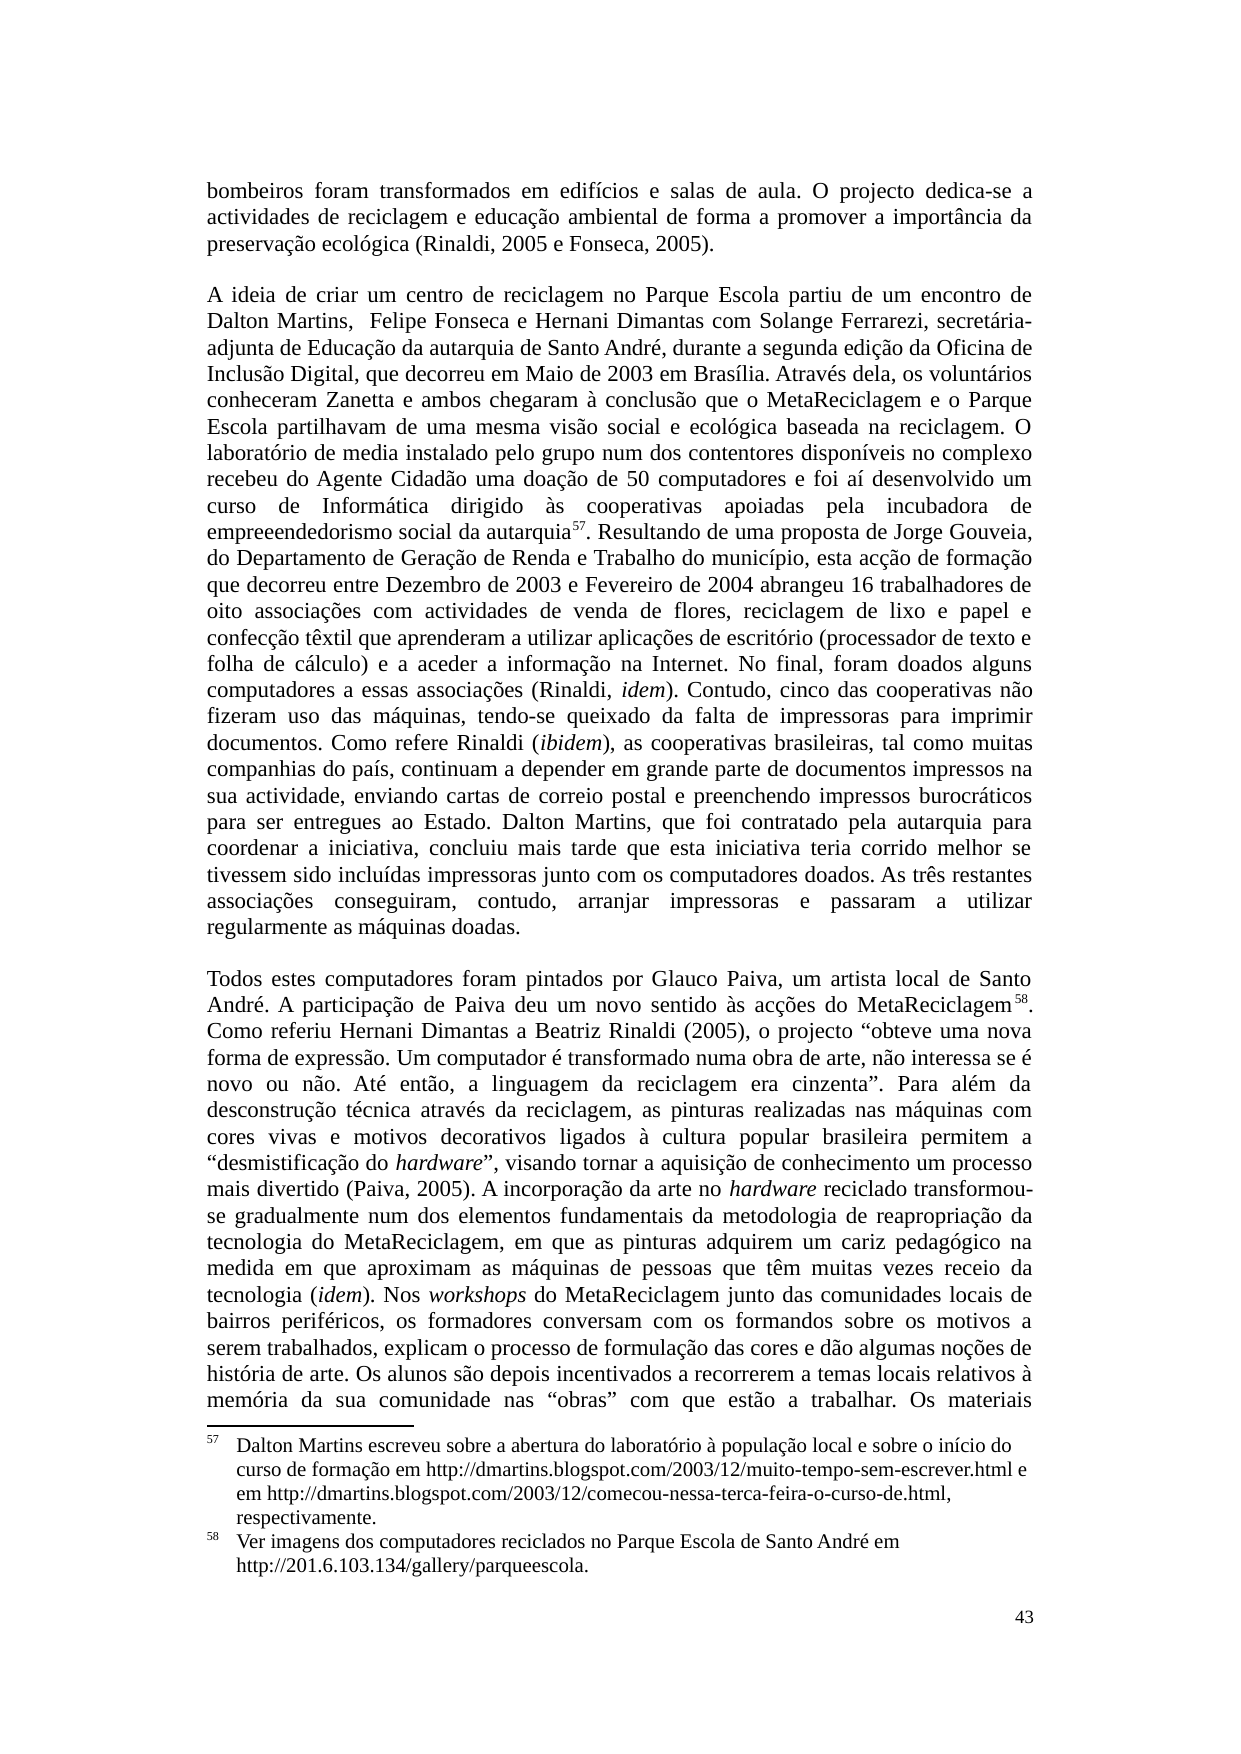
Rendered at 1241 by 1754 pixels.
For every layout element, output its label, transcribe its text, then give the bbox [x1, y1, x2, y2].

text Todos estes computadores foram pintados por Glauco Paiva, um artista local de Santo André. A participação de Paiva deu um novo sentido às acções do MetaReciclagem. Como referiu Hernani Dimantas a Beatriz Rinaldi (2005), o projecto “obteve uma nova forma de expressão. Um computador é transformado numa obra de arte, não interessa se é novo ou não. Até então, a linguagem da reciclagem era cinzenta”. Para além da desconstrução técnica através da reciclagem, as pinturas realizadas nas máquinas com cores vivas e motivos decorativos ligados à cultura popular brasileira permitem a “desmistificação do hardware”, visando tornar a aquisição de conhecimento um processo mais divertido (Paiva, 2005). A incorporação da arte no hardware reciclado transformou-se gradualmente num dos elementos fundamentais da metodologia de reapropriação da tecnologia do MetaReciclagem, em que as pinturas adquirem um cariz pedagógico na medida em que aproximam as máquinas de pessoas que têm muitas vezes receio da tecnologia (idem). Nos workshops do MetaReciclagem junto das comunidades locais de bairros periféricos, os formadores conversam com os formandos sobre os motivos a serem trabalhados, explicam o processo de formulação das cores e dão algumas noções de história de arte. Os alunos são depois incentivados a recorrerem a temas locais relativos à memória da sua comunidade nas “obras” com que estão a trabalhar. Os materiais [207, 964, 1033, 1413]
text Ver imagens dos computadores reciclados no Parque Escola de Santo André em http://201.6.103.134/gallery/parqueescola. [207, 1529, 1033, 1577]
text Dalton Martins escreveu sobre a abertura do laboratório à população local e sobre o início do curso de formação em http://dmartins.blogspot.com/2003/12/muito-tempo-sem-escrever.html e em http://dmartins.blogspot.com/2003/12/comecou-nessa-terca-feira-o-curso-de.html, respectivamente. [207, 1432, 1033, 1529]
text A ideia de criar um centro de reciclagem no Parque Escola partiu de um encontro de Dalton Martins, Felipe Fonseca e Hernani Dimantas com Solange Ferrarezi, secretária-adjunta de Educação da autarquia de Santo André, durante a segunda edição da Oficina de Inclusão Digital, que decorreu em Maio de 2003 em Brasília. Através dela, os voluntários conheceram Zanetta e ambos chegaram à conclusão que o MetaReciclagem e o Parque Escola partilhavam de uma mesma visão social e ecológica baseada na reciclagem. O laboratório de media instalado pelo grupo num dos contentores disponíveis no complexo recebeu do Agente Cidadão uma doação de 50 computadores e foi aí desenvolvido um curso de Informática dirigido às cooperativas apoiadas pela incubadora de empreeendedorismo social da autarquia. Resultando de uma proposta de Jorge Gouveia, do Departamento de Geração de Renda e Trabalho do município, esta acção de formação que decorreu entre Dezembro de 2003 e Fevereiro de 2004 abrangeu 16 trabalhadores de oito associações com actividades de venda de flores, reciclagem de lixo e papel e confecção têxtil que aprenderam a utilizar aplicações de escritório (processador de texto e folha de cálculo) e a aceder a informação na Internet. No final, foram doados alguns computadores a essas associações (Rinaldi, idem). Contudo, cinco das cooperativas não fizeram uso das máquinas, tendo-se queixado da falta de impressoras para imprimir documentos. Como refere Rinaldi (ibidem), as cooperativas brasileiras, tal como muitas companhias do país, continuam a depender em grande parte de documentos impressos na sua actividade, enviando cartas de correio postal e preenchendo impressos burocráticos para ser entregues ao Estado. Dalton Martins, que foi contratado pela autarquia para coordenar a iniciativa, concluiu mais tarde que esta iniciativa teria corrido melhor se tivessem sido incluídas impressoras junto com os computadores doados. As três restantes associações conseguiram, contudo, arranjar impressoras e passaram a utilizar regularmente as máquinas doadas. [207, 281, 1033, 940]
text bombeiros foram transformados em edifícios e salas de aula. O projecto dedica-se a actividades de reciclagem e educação ambiental de forma a promover a importância da preservação ecológica (Rinaldi, 2005 e Fonseca, 2005). [207, 177, 1033, 256]
